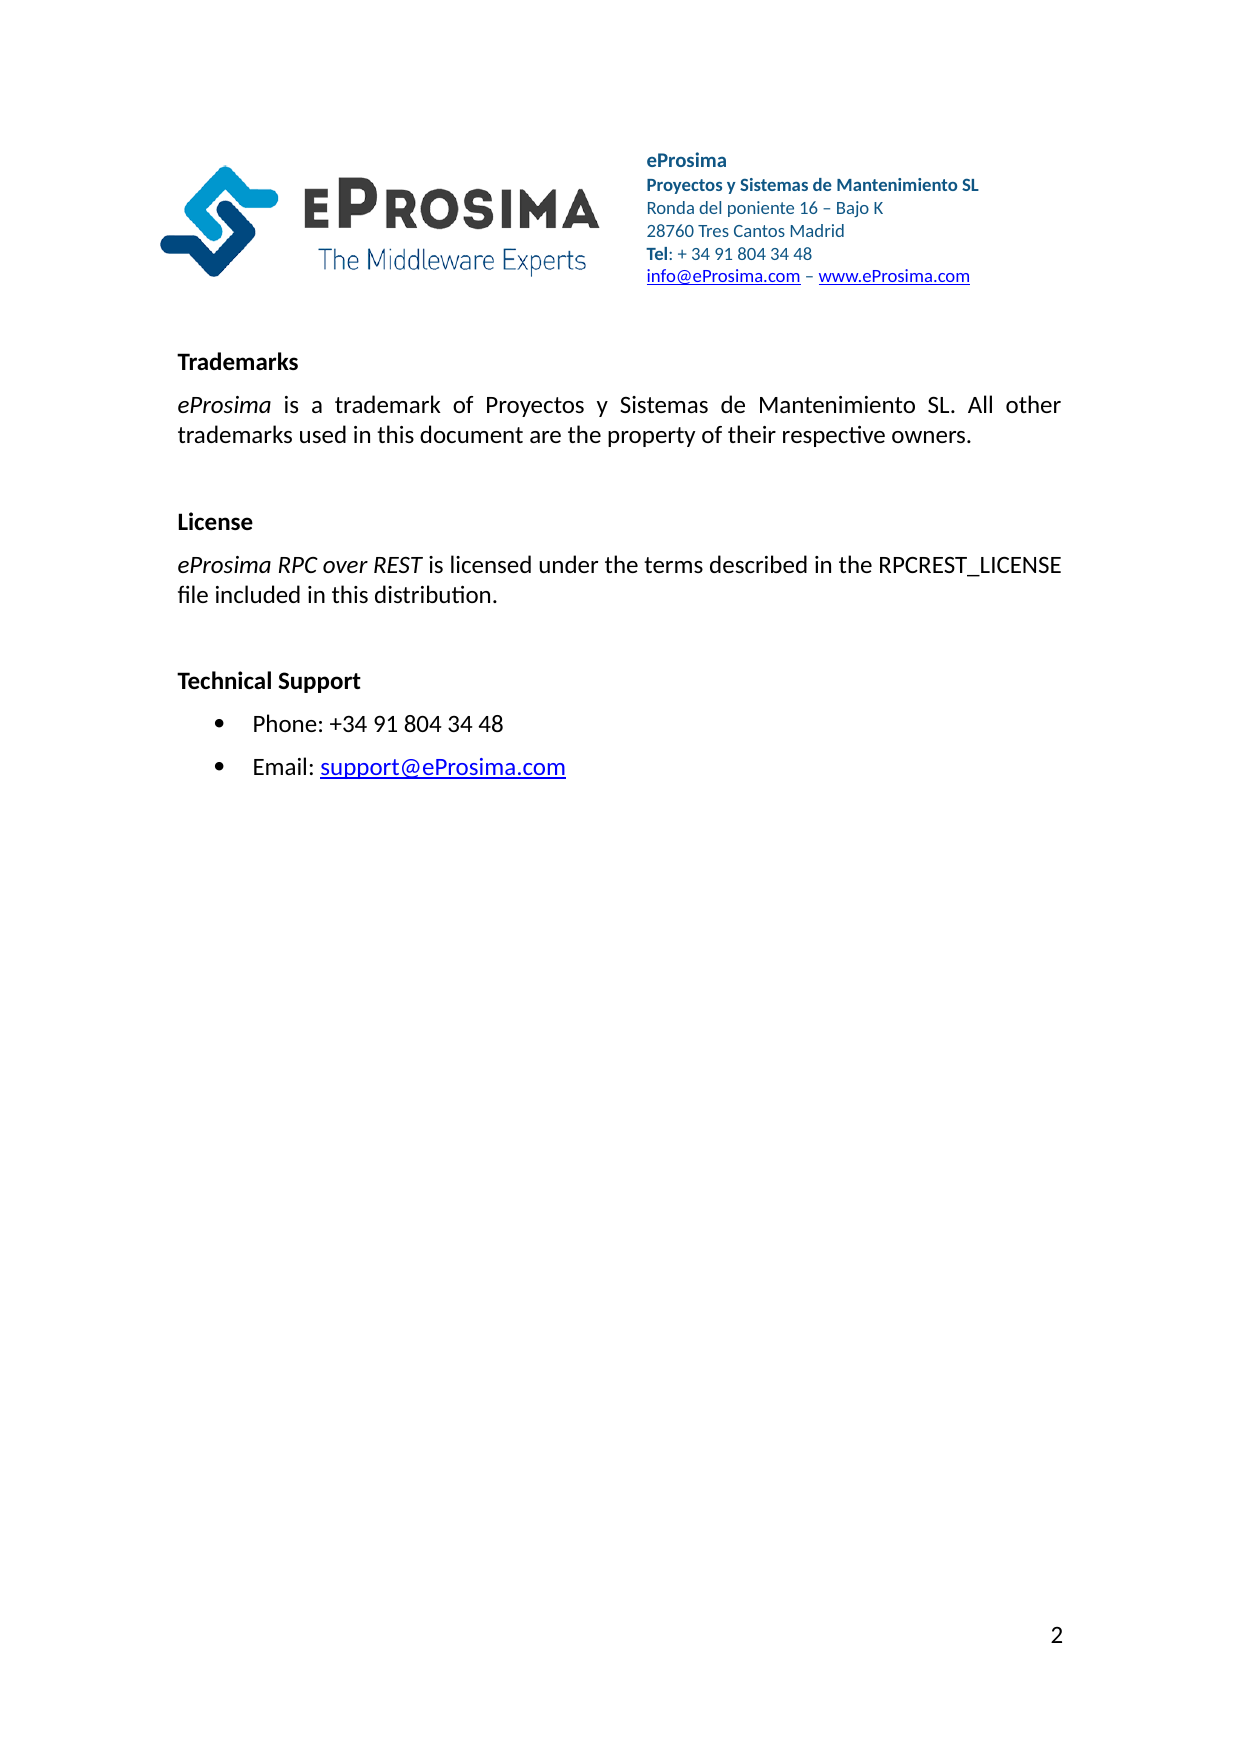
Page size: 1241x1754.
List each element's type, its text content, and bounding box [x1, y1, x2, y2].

text eProsima is a trademark of Proyectos y Sistemas de Mantenimiento SL. All other trademarks used in this document are the property of their respective owners. [177, 389, 1063, 450]
text License [177, 506, 1063, 536]
text Technical Support [177, 665, 1063, 696]
table_header [148, 148, 635, 311]
picture [158, 164, 603, 280]
table_header eProsima Proyectos y Sistemas de Mantenimiento SL Ronda del poniente 16 – Bajo K 28760 Tres Cantos Madrid Tel: + 34 91 804 34 48 info@eProsima.com – www.eProsima.com [635, 148, 1074, 311]
list Phone: +34 91 804 34 48 [215, 708, 1063, 739]
text Trademarks [177, 346, 1063, 377]
list Email: support@eProsima.com [215, 751, 1063, 782]
text eProsima RPC over REST is licensed under the terms described in the RPCREST_LICENSE file included in this distribution. [177, 549, 1063, 610]
